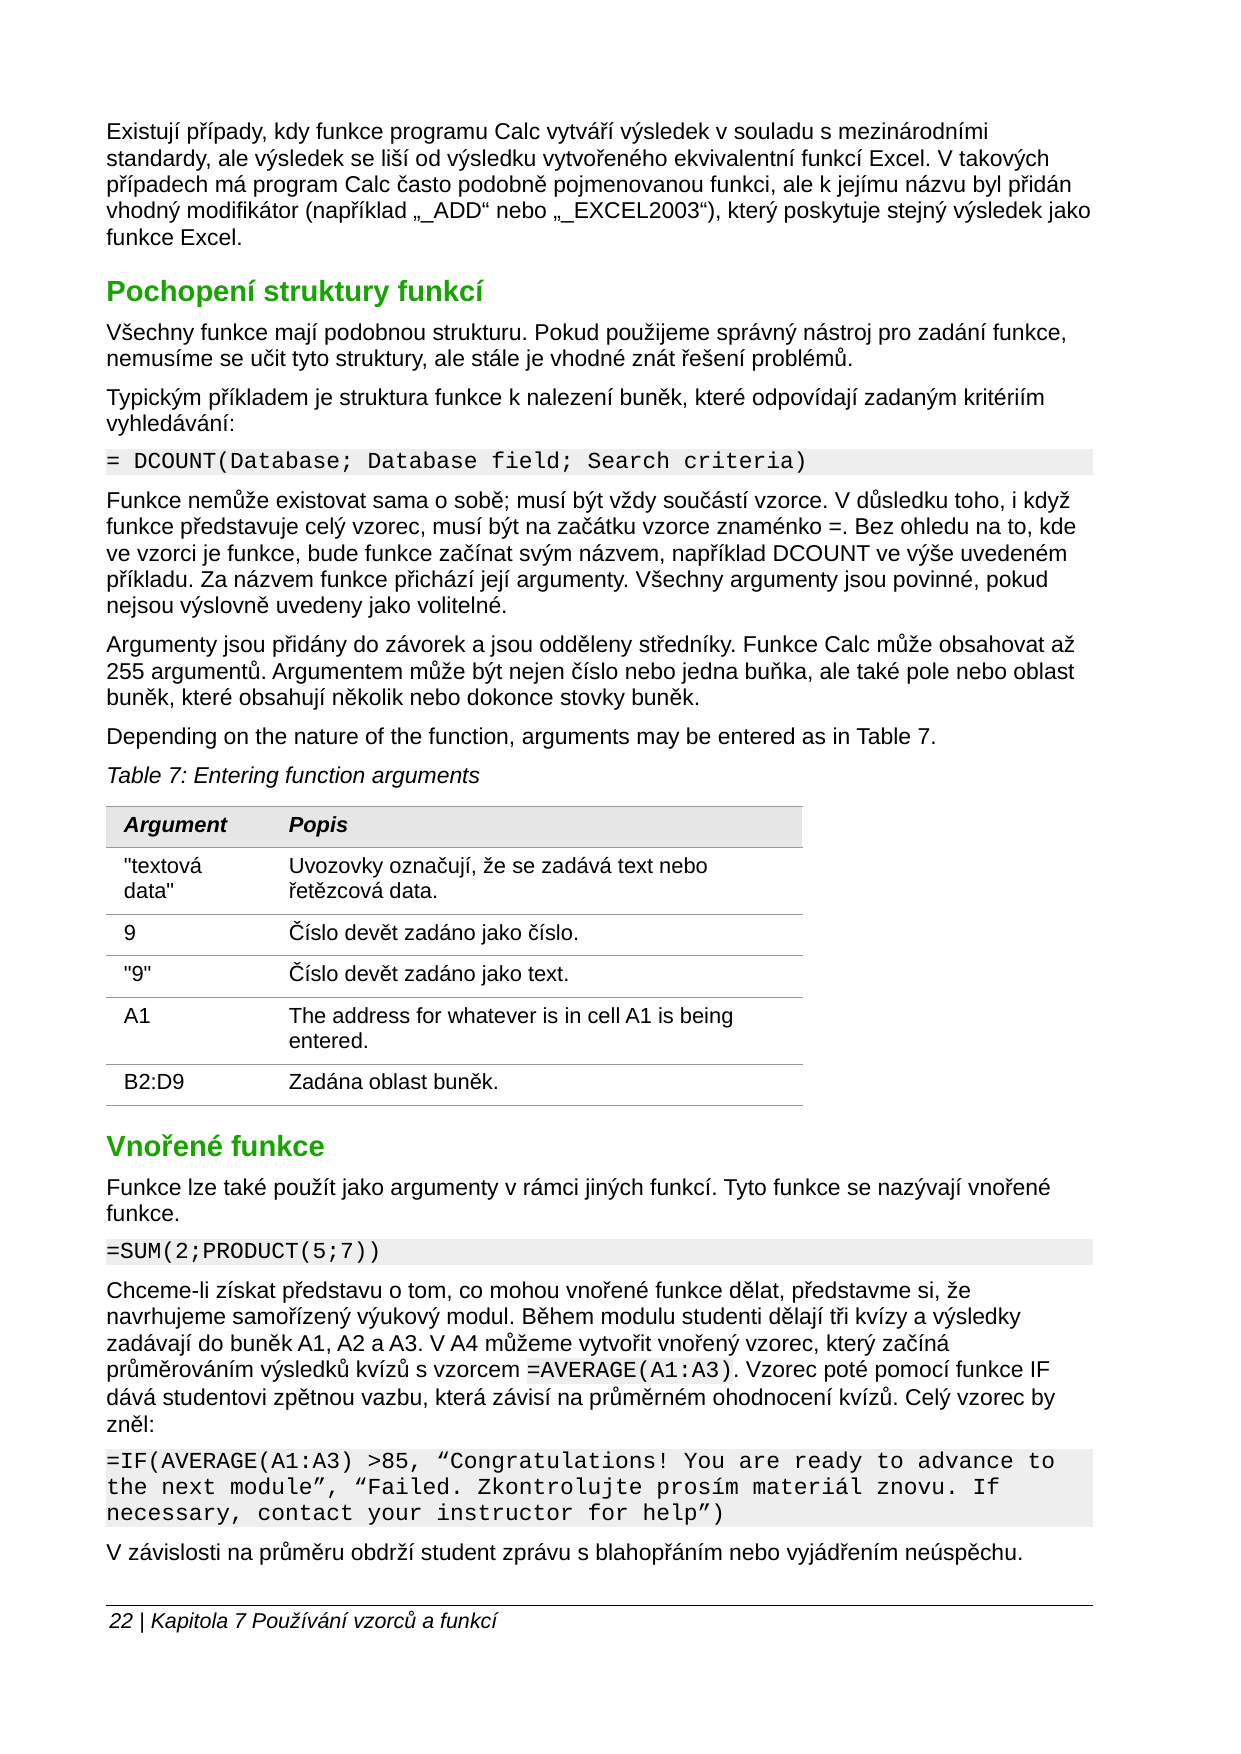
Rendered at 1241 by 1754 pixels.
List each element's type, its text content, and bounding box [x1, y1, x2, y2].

table_cell Uvozovky označují, že se zadává text nebo řetězcová data. [271, 848, 802, 914]
text = DCOUNT(Database; Database field; Search criteria) [807, 449, 1093, 475]
table_cell Číslo devět zadáno jako číslo. [271, 915, 802, 955]
text =SUM(2;PRODUCT(5;7)) [381, 1239, 1093, 1265]
table_cell A1 [106, 998, 271, 1063]
table_cell "9" [106, 956, 271, 997]
subtitle Pochopení struktury funkcí [106, 273, 1093, 307]
table_cell Číslo devět zadáno jako text. [271, 956, 802, 997]
text V závislosti na průměru obdrží student zprávu s blahopřáním nebo vyjádřením neúspěchu. [106, 1539, 1093, 1565]
text Funkce nemůže existovat sama o sobě; musí být vždy součástí vzorce. V důsledku toho, i když funkce představuje celý vzorec, musí být na začátku vzorce znaménko =. Bez ohledu na to, kde ve vzorci je funkce, bude funkce začínat svým názvem, například DCOUNT ve výše uvedeném příkladu. Za názvem funkce přichází její argumenty. Všechny argumenty jsou povinné, pokud nejsou výslovně uvedeny jako volitelné. [106, 487, 1093, 619]
text Chceme-li získat představu o tom, co mohou vnořené funkce dělat, představme si, že navrhujeme samořízený výukový modul. Během modulu studenti dělají tři kvízy a výsledky zadávají do buněk A1, A2 a A3. V A4 můžeme vytvořit vnořený vzorec, který začíná průměrováním výsledků kvízů s vzorcem =AVERAGE(A1:A3). Vzorec poté pomocí funkce IF dává studentovi zpětnou vazbu, která závisí na průměrném ohodnocení kvízů. Celý vzorec by zněl: [106, 1277, 1093, 1437]
table_header Popis [271, 807, 802, 847]
text Argumenty jsou přidány do závorek a jsou odděleny středníky. Funkce Calc může obsahovat až 255 argumentů. Argumentem může být nejen číslo nebo jedna buňka, ale také pole nebo oblast buněk, které obsahují několik nebo dokonce stovky buněk. [106, 631, 1093, 710]
text Existují případy, kdy funkce programu Calc vytváří výsledek v souladu s mezinárodními standardy, ale výsledek se liší od výsledku vytvořeného ekvivalentní funkcí Excel. V takových případech má program Calc často podobně pojmenovanou funkci, ale k jejímu názvu byl přidán vhodný modifikátor (například „_ADD“ nebo „_EXCEL2003“), který poskytuje stejný výsledek jako funkce Excel. [106, 118, 1093, 250]
table_cell B2:D9 [106, 1065, 271, 1105]
text Všechny funkce mají podobnou strukturu. Pokud použijeme správný nástroj pro zadání funkce, nemusíme se učit tyto struktury, ale stále je vhodné znát řešení problémů. [106, 319, 1093, 372]
table_cell The address for whatever is in cell A1 is being entered. [271, 998, 802, 1063]
text =IF(AVERAGE(A1:A3) >85, “Congratulations! You are ready to advance to the next module”, “Failed. Zkontrolujte prosím materiál znovu. If necessary, contact your instructor for help”) [106, 1449, 1093, 1527]
table_cell Zadána oblast buněk. [271, 1065, 802, 1105]
table_cell 9 [106, 915, 271, 955]
table_cell "textová data" [106, 848, 271, 914]
text Table 7: Entering function arguments [106, 762, 1093, 788]
text Depending on the nature of the function, arguments may be entered as in Table 7. [106, 723, 1093, 749]
subtitle Vnořené funkce [106, 1129, 1093, 1162]
text Typickým příkladem je struktura funkce k nalezení buněk, které odpovídají zadaným kritériím vyhledávání: [106, 384, 1093, 437]
table_header Argument [106, 807, 271, 847]
text Funkce lze také použít jako argumenty v rámci jiných funkcí. Tyto funkce se nazývají vnořené funkce. [106, 1174, 1093, 1227]
